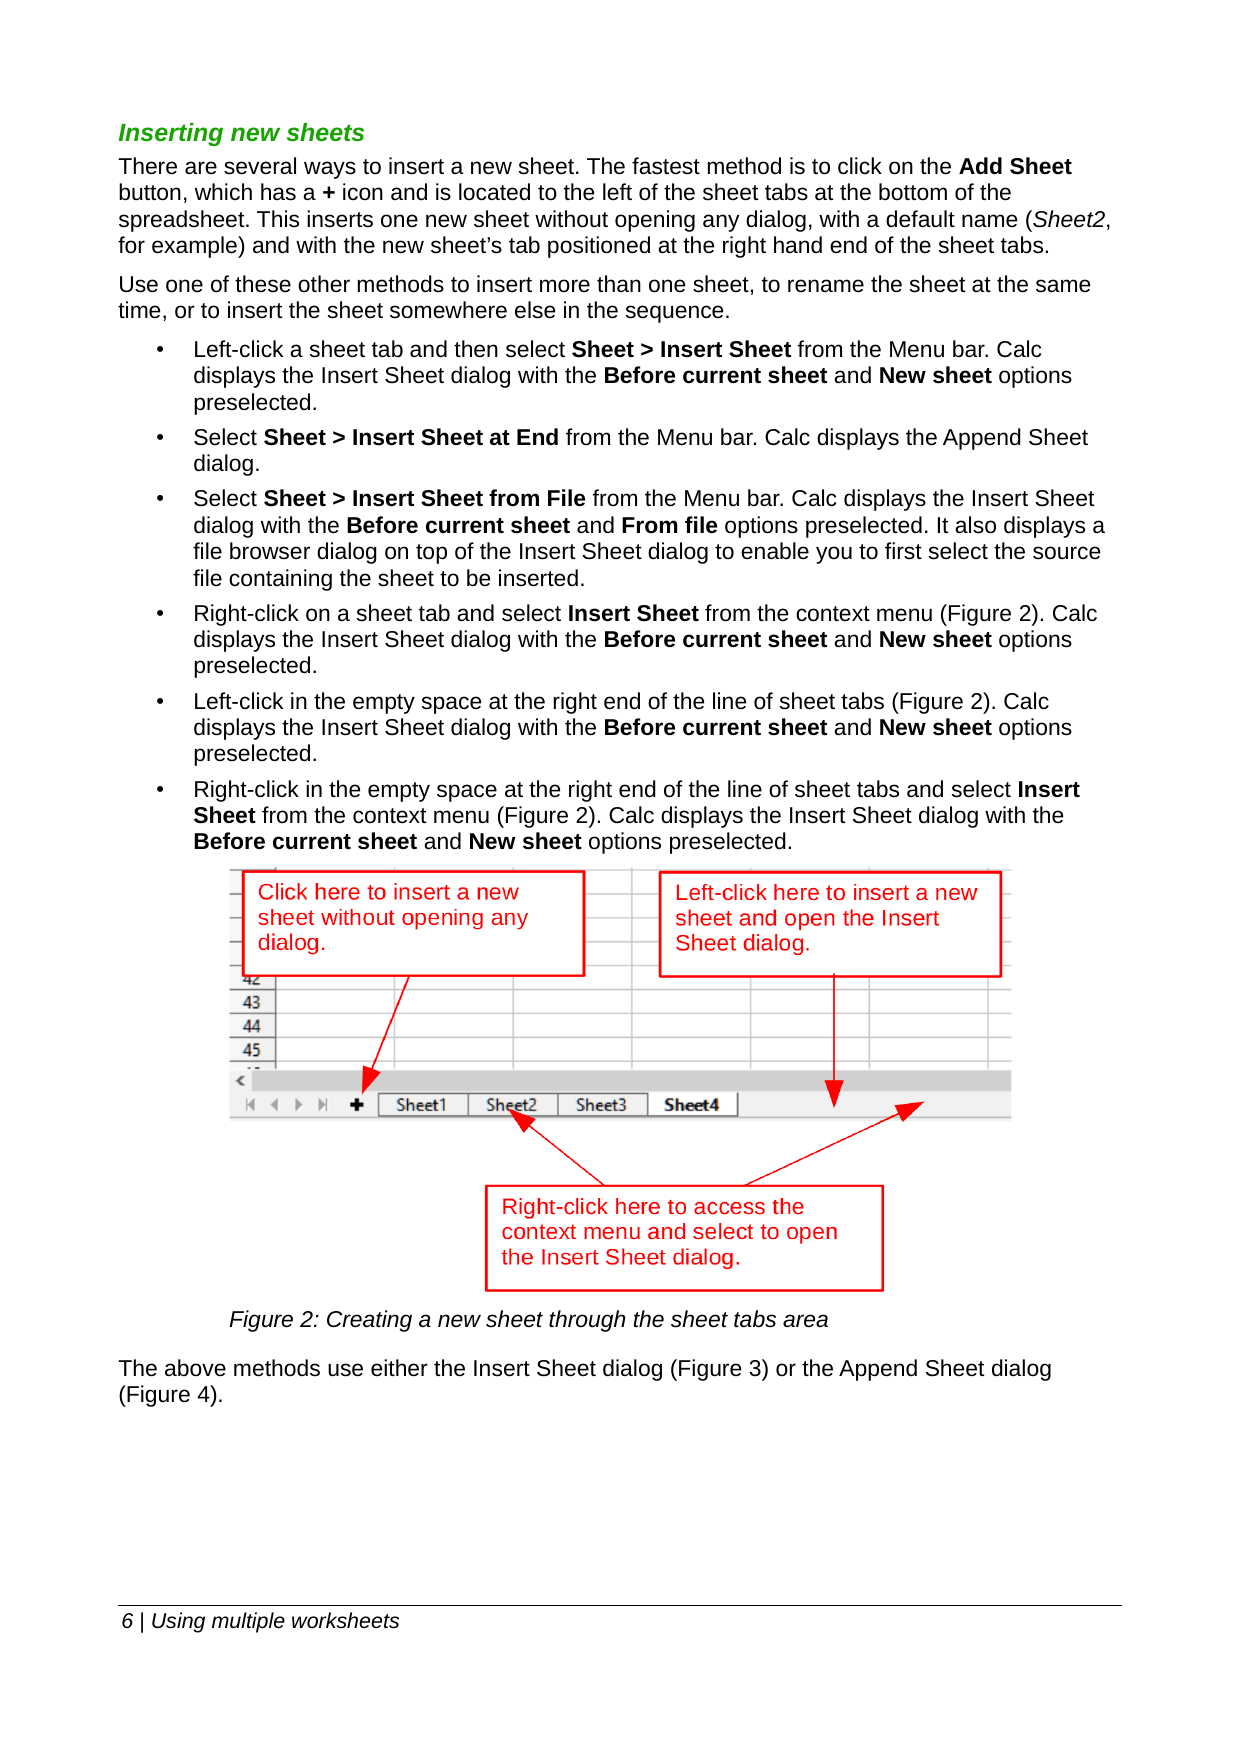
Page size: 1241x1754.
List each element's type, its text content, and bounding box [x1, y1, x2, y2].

text The above methods use either the Insert Sheet dialog (Figure 3) or the Append Sheet dialog (Figure 4). [118, 1354, 1122, 1407]
list Use one of these other methods to insert more than one sheet, to rename the sheet at the same time, or to insert the sheet somewhere else in the sequence. [118, 271, 1122, 323]
text There are several ways to insert a new sheet. The fastest method is to click on the Add Sheet button, which has a + icon and is located to the left of the sheet tabs at the bottom of the spreadsheet. This inserts one new sheet without opening any dialog, with a default name (Sheet2, for example) and with the new sheet’s tab positioned at the right hand end of the sheet tabs. [118, 153, 1122, 258]
list Left-click in the empty space at the right end of the line of sheet tabs (Figure 2). Calc displays the Insert Sheet dialog with the Before current sheet and New sheet options preselected. [156, 688, 1122, 767]
subtitle Inserting new sheets [118, 118, 1122, 147]
list Right-click in the empty space at the right end of the line of sheet tabs and select Insert Sheet from the context menu (Figure 2). Calc displays the Insert Sheet dialog with the Before current sheet and New sheet options preselected. [156, 776, 1122, 854]
text Figure 2: Creating a new sheet through the sheet tabs area [229, 1306, 1011, 1332]
list Left-click a sheet tab and then select Sheet > Insert Sheet from the Menu bar. Calc displays the Insert Sheet dialog with the Before current sheet and New sheet options preselected. [156, 336, 1122, 415]
picture [228, 866, 1012, 1306]
list Select Sheet > Insert Sheet at End from the Menu bar. Calc displays the Append Sheet dialog. [156, 424, 1122, 477]
list Select Sheet > Insert Sheet from File from the Menu bar. Calc displays the Insert Sheet dialog with the Before current sheet and From file options preselected. It also displays a file browser dialog on top of the Insert Sheet dialog to enable you to first select the source file containing the sheet to be inserted. [156, 485, 1122, 591]
list Right-click on a sheet tab and select Insert Sheet from the context menu (Figure 2). Calc displays the Insert Sheet dialog with the Before current sheet and New sheet options preselected. [156, 600, 1122, 679]
